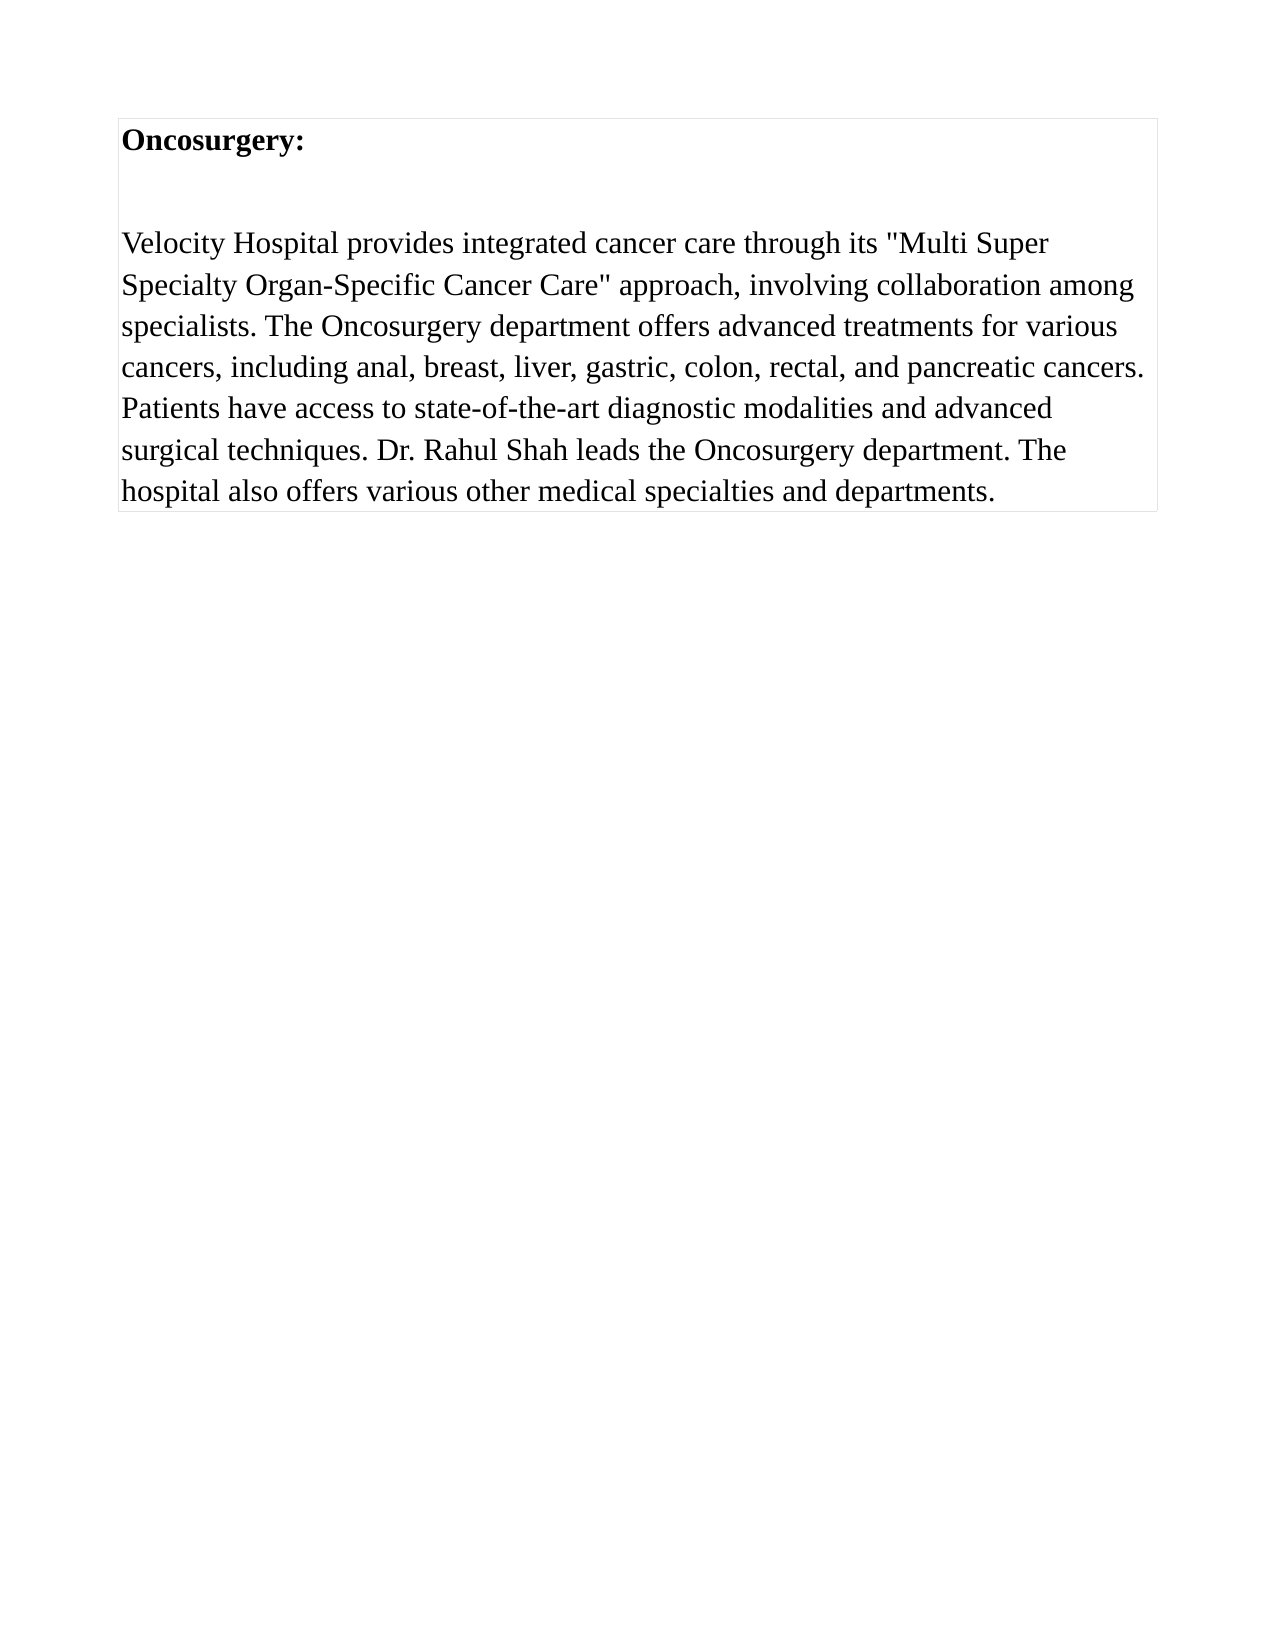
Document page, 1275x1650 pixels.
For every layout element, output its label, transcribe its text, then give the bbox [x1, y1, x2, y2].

text Velocity Hospital provides integrated cancer care through its "Multi Super Specialty Organ-Specific Cancer Care" approach, involving collaboration among specialists. The Oncosurgery department offers advanced treatments for various cancers, including anal, breast, liver, gastric, colon, rectal, and pancreatic cancers. Patients have access to state-of-the-art diagnostic modalities and advanced surgical techniques. Dr. Rahul Shah leads the Oncosurgery department. The hospital also offers various other medical specialties and departments. [119, 222, 1157, 511]
text Oncosurgery: [119, 119, 1157, 157]
